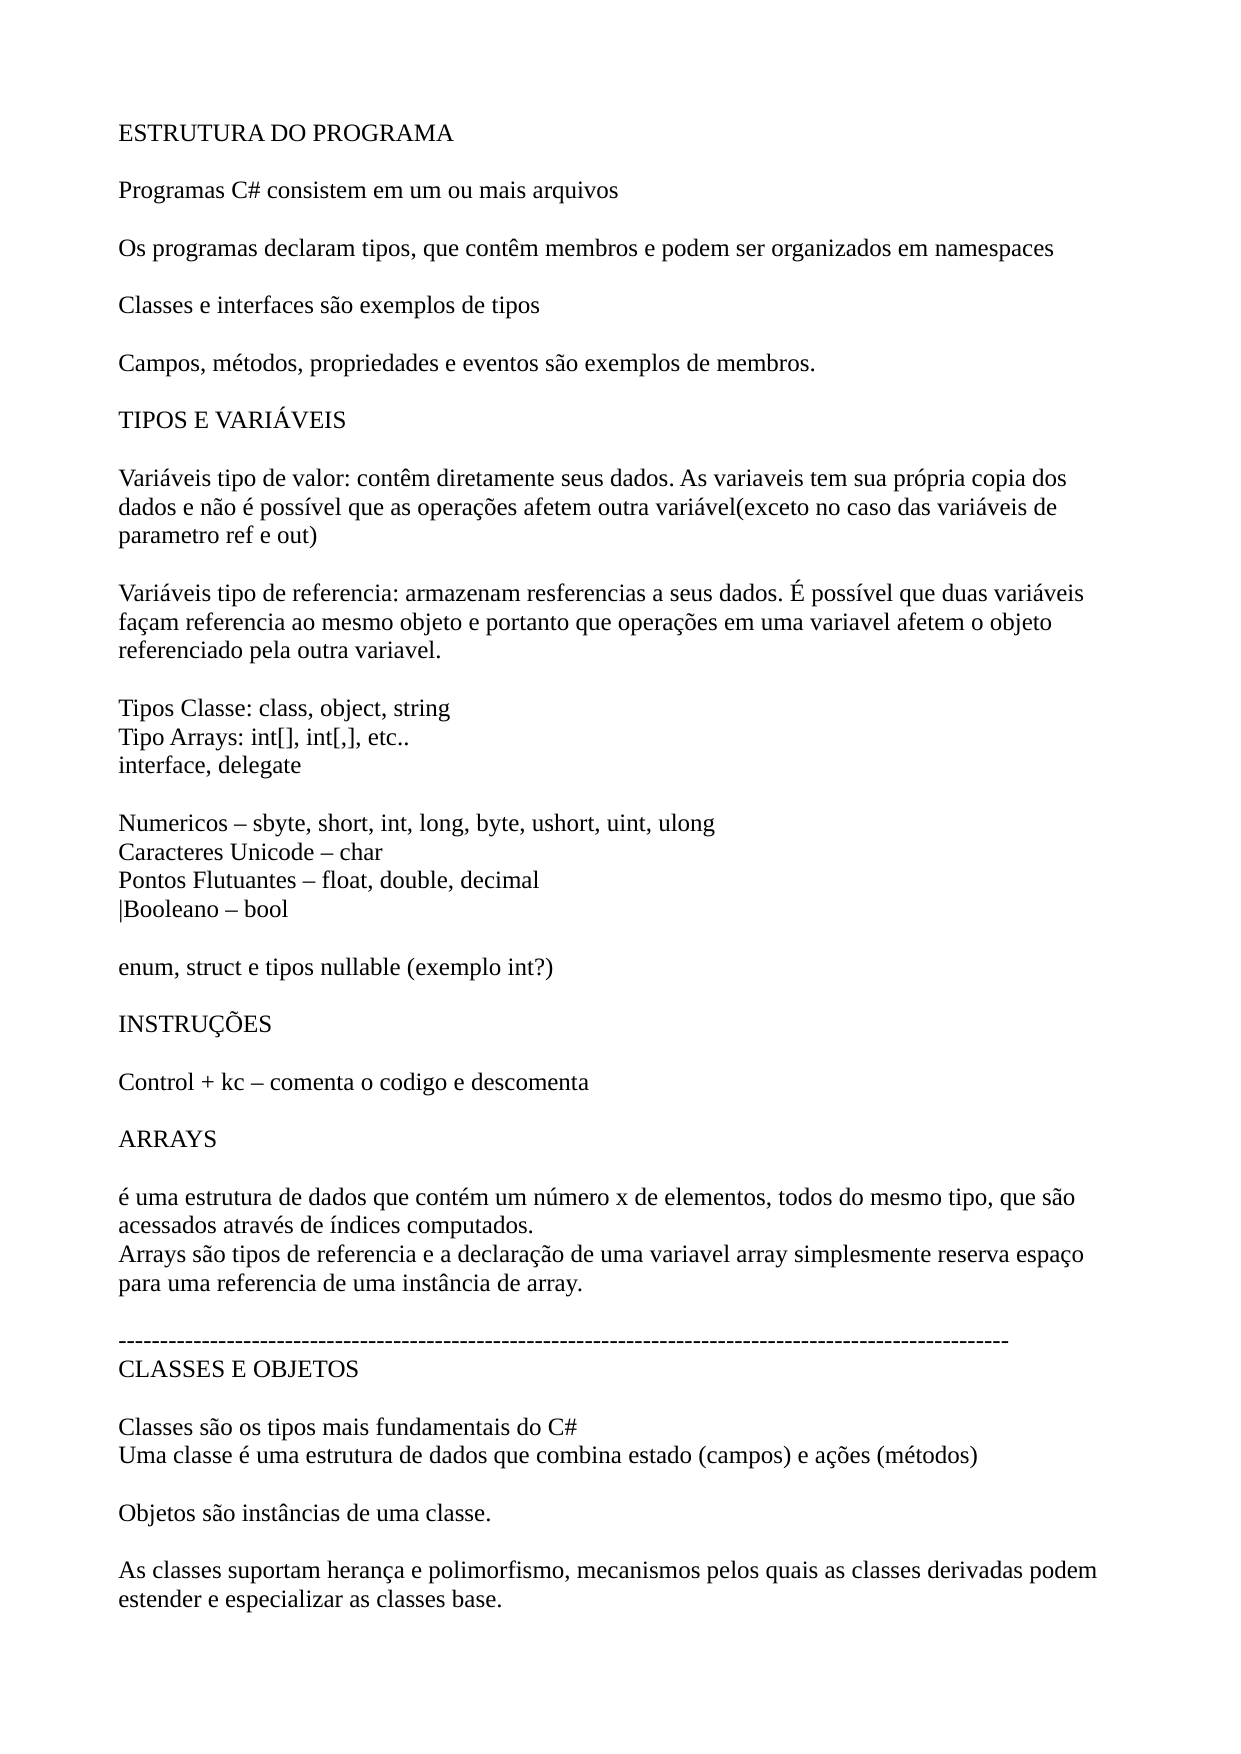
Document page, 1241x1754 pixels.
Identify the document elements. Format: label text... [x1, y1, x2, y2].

text Tipo Arrays: int[], int[,], etc.. [118, 722, 1122, 751]
text Control + kc – comenta o codigo e descomenta [118, 1067, 1122, 1096]
text interface, delegate [118, 751, 1122, 779]
text Pontos Flutuantes – float, double, decimal [118, 866, 1122, 894]
text TIPOS E VARIÁVEIS [118, 406, 1122, 434]
text ARRAYS [118, 1124, 1122, 1153]
text CLASSES E OBJETOS [118, 1354, 1122, 1383]
text Programas C# consistem em um ou mais arquivos [118, 176, 1122, 204]
text é uma estrutura de dados que contém um número x de elementos, todos do mesmo tipo, que são acessados através de índices computados. [118, 1182, 1122, 1239]
text Caracteres Unicode – char [118, 837, 1122, 866]
text Variáveis tipo de valor: contêm diretamente seus dados. As variaveis tem sua própria copia dos dados e não é possível que as operações afetem outra variável(exceto no caso das variáveis de parametro ref e out) [118, 463, 1122, 549]
text Numericos – sbyte, short, int, long, byte, ushort, uint, ulong [118, 808, 1122, 837]
text enum, struct e tipos nullable (exemplo int?) [118, 952, 1122, 981]
text Arrays são tipos de referencia e a declaração de uma variavel array simplesmente reserva espaço para uma referencia de uma instância de array. [118, 1239, 1122, 1297]
text |Booleano – bool [118, 894, 1122, 923]
text INSTRUÇÕES [118, 1009, 1122, 1038]
text Classes e interfaces são exemplos de tipos [118, 291, 1122, 319]
text Tipos Classe: class, object, string [118, 693, 1122, 722]
text Classes são os tipos mais fundamentais do C# [118, 1412, 1122, 1441]
text As classes suportam herança e polimorfismo, mecanismos pelos quais as classes derivadas podem estender e especializar as classes base. [118, 1556, 1122, 1613]
text Variáveis tipo de referencia: armazenam resferencias a seus dados. É possível que duas variáveis façam referencia ao mesmo objeto e portanto que operações em uma variavel afetem o objeto referenciado pela outra variavel. [118, 578, 1122, 664]
text ESTRUTURA DO PROGRAMA [118, 118, 1122, 147]
text Os programas declaram tipos, que contêm membros e podem ser organizados em namespaces [118, 233, 1122, 262]
text Objetos são instâncias de uma classe. [118, 1498, 1122, 1527]
text Uma classe é uma estrutura de dados que combina estado (campos) e ações (métodos) [118, 1441, 1122, 1469]
text ----------------------------------------------------------------------------------------------------------- [118, 1326, 1122, 1354]
text Campos, métodos, propriedades e eventos são exemplos de membros. [118, 348, 1122, 377]
